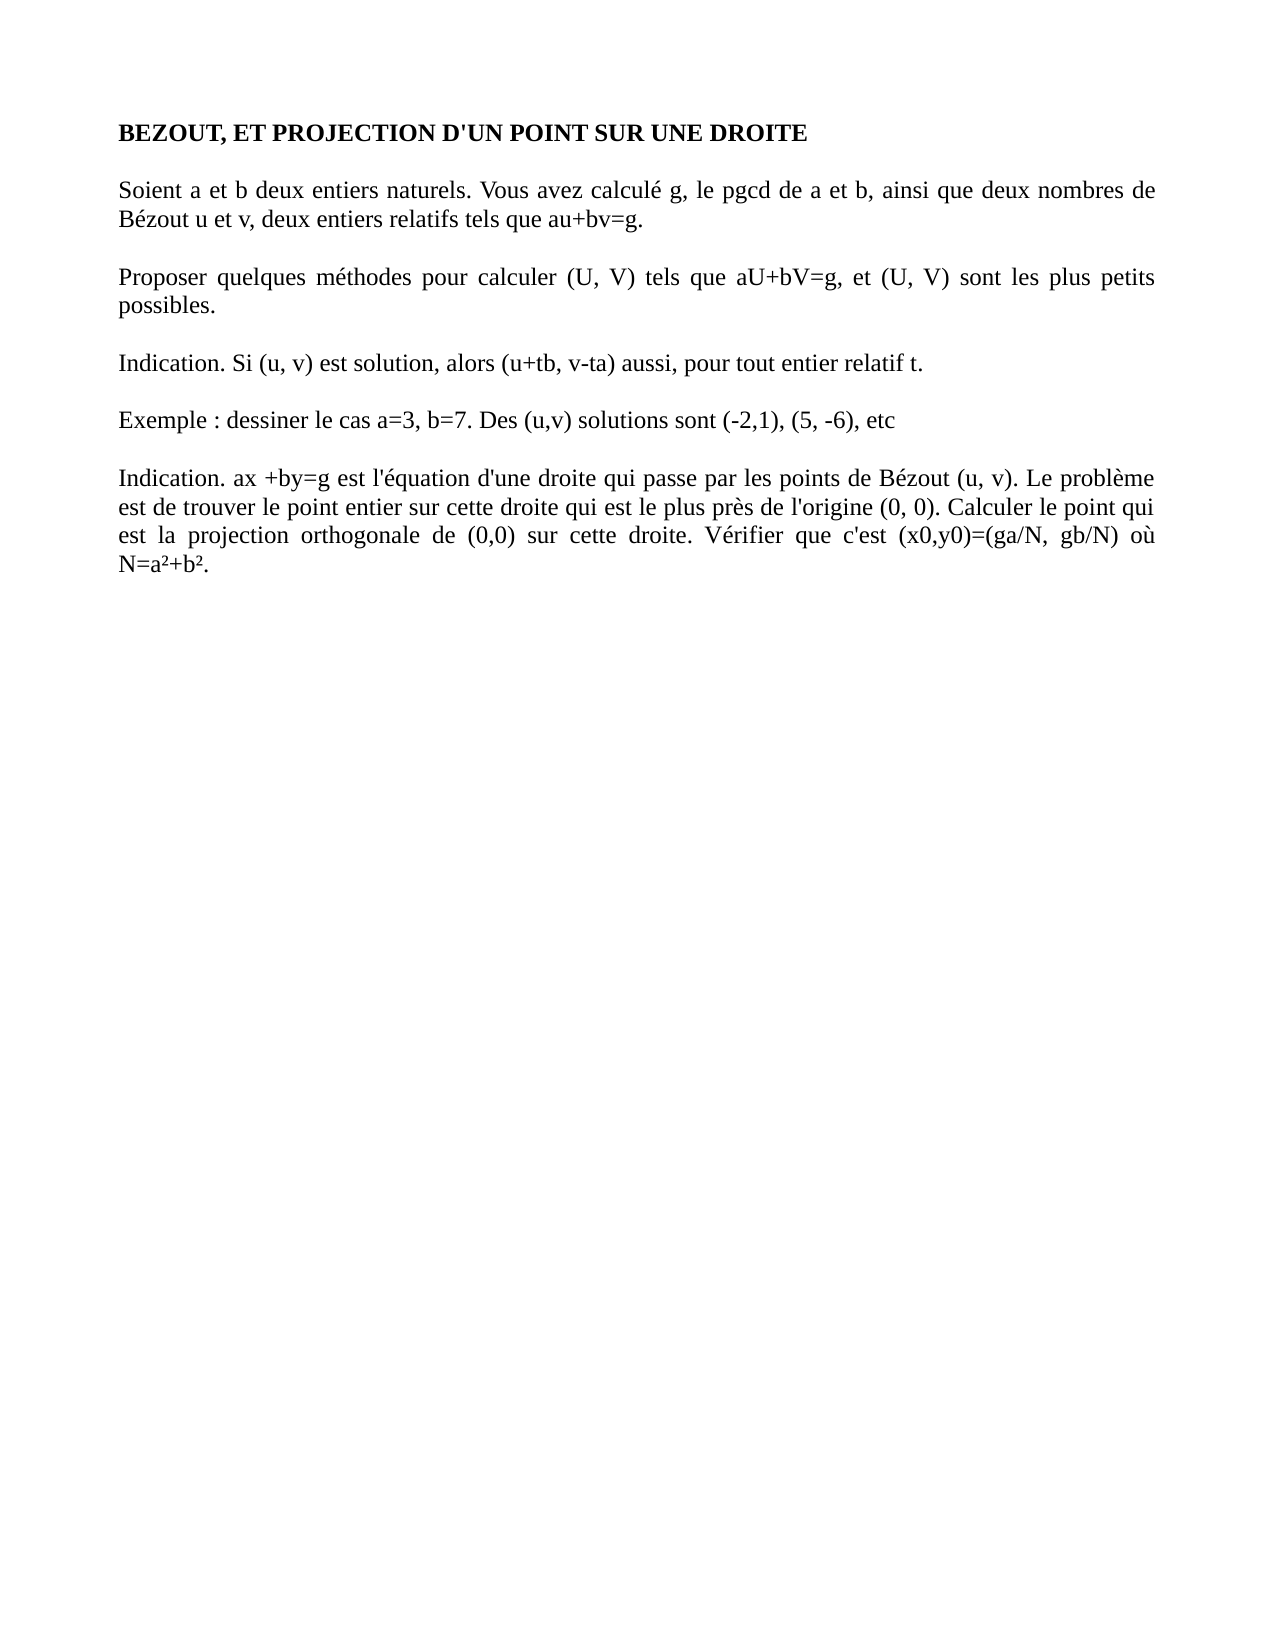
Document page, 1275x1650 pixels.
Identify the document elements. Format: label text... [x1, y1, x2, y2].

text BEZOUT, ET PROJECTION D'UN POINT SUR UNE DROITE [118, 118, 1157, 147]
text Soient a et b deux entiers naturels. Vous avez calculé g, le pgcd de a et b, ainsi que deux nombres de Bézout u et v, deux entiers relatifs tels que au+bv=g. [118, 176, 1157, 233]
text Indication. Si (u, v) est solution, alors (u+tb, v-ta) aussi, pour tout entier relatif t. [118, 348, 1157, 377]
text Proposer quelques méthodes pour calculer (U, V) tels que aU+bV=g, et (U, V) sont les plus petits possibles. [118, 262, 1157, 319]
text Indication. ax +by=g est l'équation d'une droite qui passe par les points de Bézout (u, v). Le problème est de trouver le point entier sur cette droite qui est le plus près de l'origine (0, 0). Calculer le point qui est la projection orthogonale de (0,0) sur cette droite. Vérifier que c'est (x0,y0)=(ga/N, gb/N) où N=a²+b². [118, 463, 1157, 578]
text Exemple : dessiner le cas a=3, b=7. Des (u,v) solutions sont (-2,1), (5, -6), etc [118, 406, 1157, 434]
